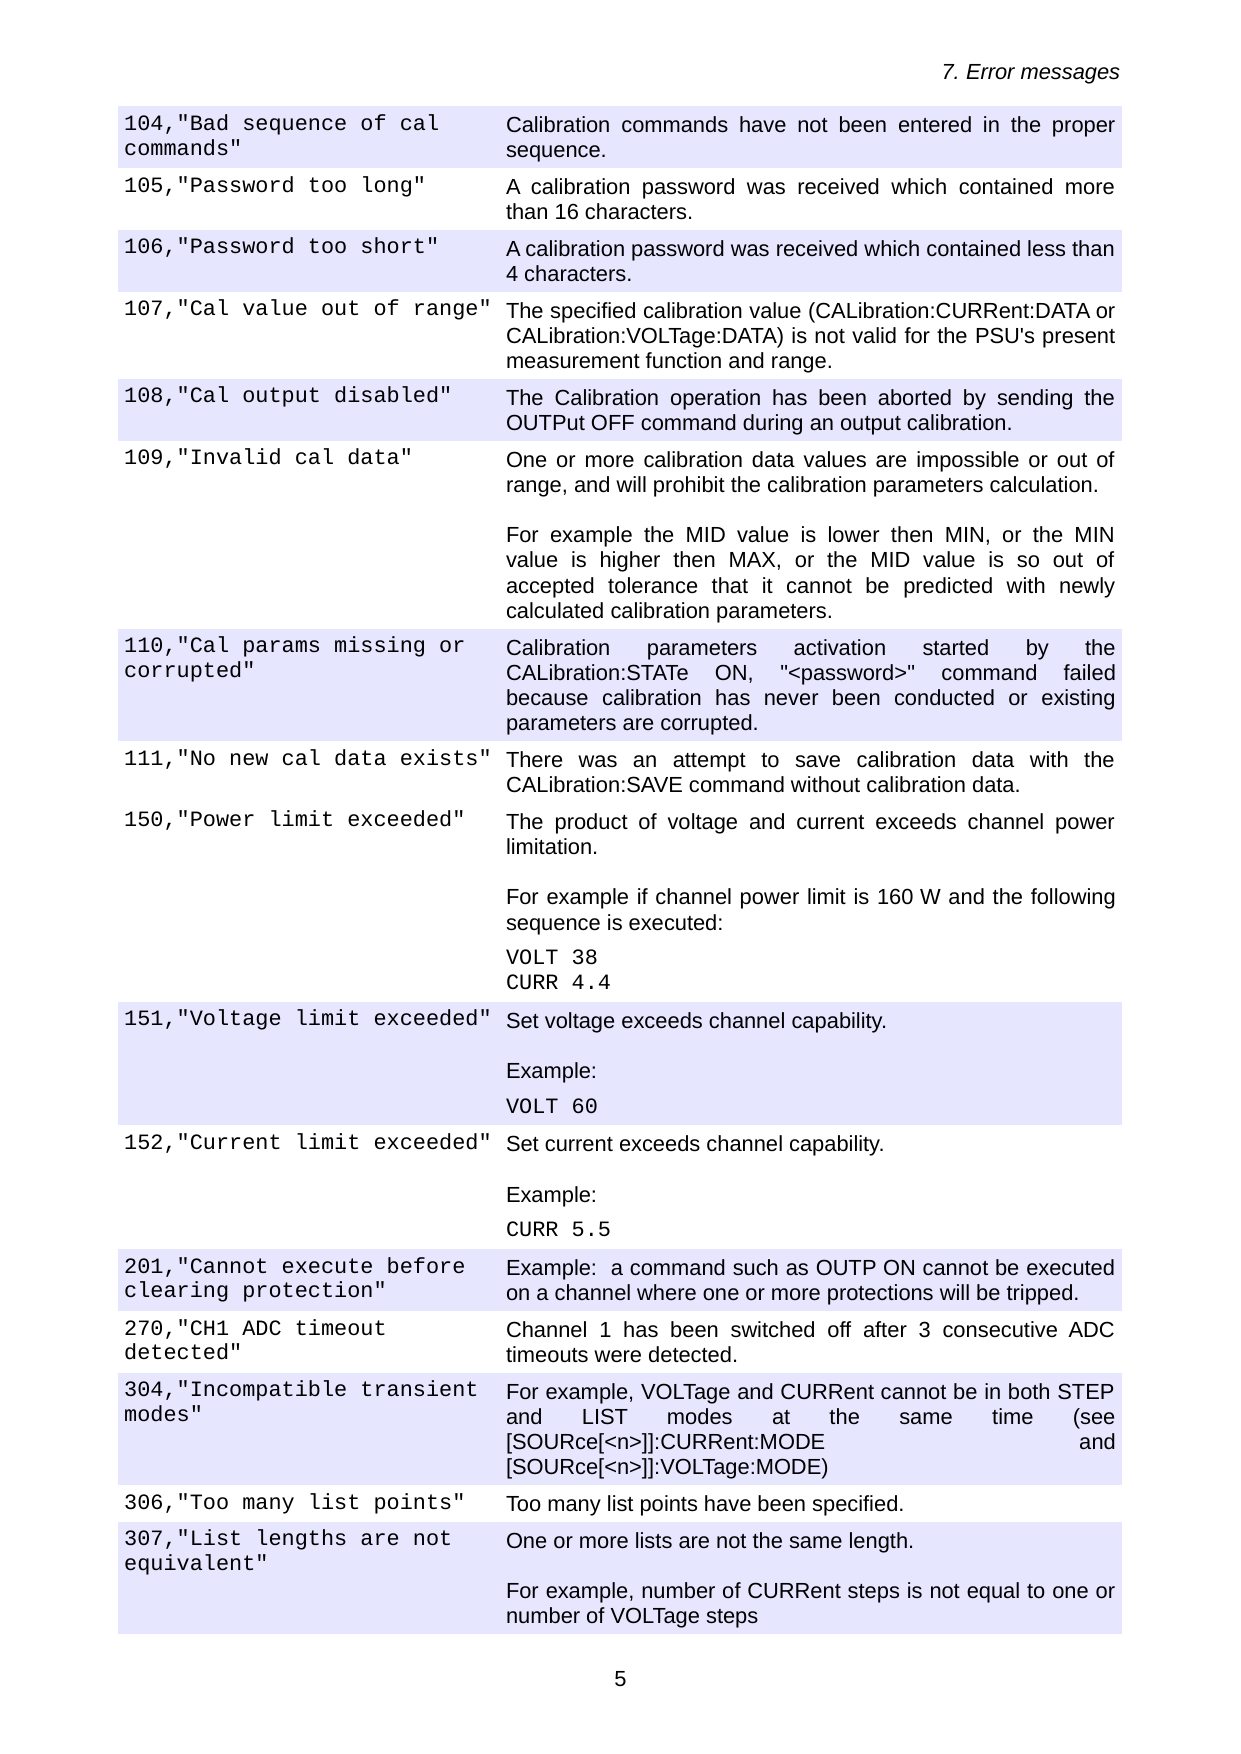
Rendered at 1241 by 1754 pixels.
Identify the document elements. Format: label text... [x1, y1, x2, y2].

table_cell 104,"Bad sequence of cal commands" [118, 106, 500, 168]
table_cell Channel 1 has been switched off after 3 consecutive ADC timeouts were detected. [500, 1311, 1122, 1373]
table_cell 111,"No new cal data exists" [118, 741, 500, 803]
table_cell 201,"Cannot execute before clearing protection" [118, 1249, 500, 1311]
table_cell 152,"Current limit exceeded" [118, 1125, 500, 1249]
table_cell One or more lists are not the same length. For example, number of CURRent steps is not equal to one or number of VOLTage steps [500, 1522, 1122, 1634]
table_cell 306,"Too many list points" [118, 1485, 500, 1522]
table_cell The product of voltage and current exceeds channel power limitation. For example if channel power limit is 160 W and the following sequence is executed: VOLT 38 CURR 4.4 [500, 803, 1122, 1002]
table_cell 304,"Incompatible transient modes" [118, 1373, 500, 1485]
table_cell Too many list points have been specified. [500, 1485, 1122, 1522]
table_cell 150,"Power limit exceeded" [118, 803, 500, 1002]
table_cell 270,"CH1 ADC timeout detected" [118, 1311, 500, 1373]
table_cell Set current exceeds channel capability. Example: CURR 5.5 [500, 1125, 1122, 1249]
table_cell Example: a command such as OUTP ON cannot be executed on a channel where one or more protections will be tripped. [500, 1249, 1122, 1311]
table_cell 108,"Cal output disabled" [118, 379, 500, 441]
table_cell A calibration password was received which contained less than 4 characters. [500, 230, 1122, 292]
table_cell There was an attempt to save calibration data with the CALibration:SAVE command without calibration data. [500, 741, 1122, 803]
table_cell For example, VOLTage and CURRent cannot be in both STEP and LIST modes at the same time (see [SOURce[<n>]]:CURRent:MODE and [SOURce[<n>]]:VOLTage:MODE) [500, 1373, 1122, 1485]
table_cell Calibration parameters activation started by the CALibration:STATe ON, "<password>" command failed because calibration has never been conducted or existing parameters are corrupted. [500, 629, 1122, 741]
table_cell One or more calibration data values are impossible or out of range, and will prohibit the calibration parameters calculation. For example the MID value is lower then MIN, or the MIN value is higher then MAX, or the MID value is so out of accepted tolerance that it cannot be predicted with newly calculated calibration parameters. [500, 441, 1122, 629]
table_cell 105,"Password too long" [118, 168, 500, 230]
table_cell 307,"List lengths are not equivalent" [118, 1522, 500, 1634]
table_cell 109,"Invalid cal data" [118, 441, 500, 629]
table_cell 106,"Password too short" [118, 230, 500, 292]
table_cell 151,"Voltage limit exceeded" [118, 1002, 500, 1125]
table_cell Calibration commands have not been entered in the proper sequence. [500, 106, 1122, 168]
table_cell 107,"Cal value out of range" [118, 292, 500, 379]
table_cell The Calibration operation has been aborted by sending the OUTPut OFF command during an output calibration. [500, 379, 1122, 441]
table_cell 110,"Cal params missing or corrupted" [118, 629, 500, 741]
table_cell The specified calibration value (CALibration:CURRent:DATA or CALibration:VOLTage:DATA) is not valid for the PSU's present measurement function and range. [500, 292, 1122, 379]
table_cell Set voltage exceeds channel capability. Example: VOLT 60 [500, 1002, 1122, 1125]
table_cell A calibration password was received which contained more than 16 characters. [500, 168, 1122, 230]
